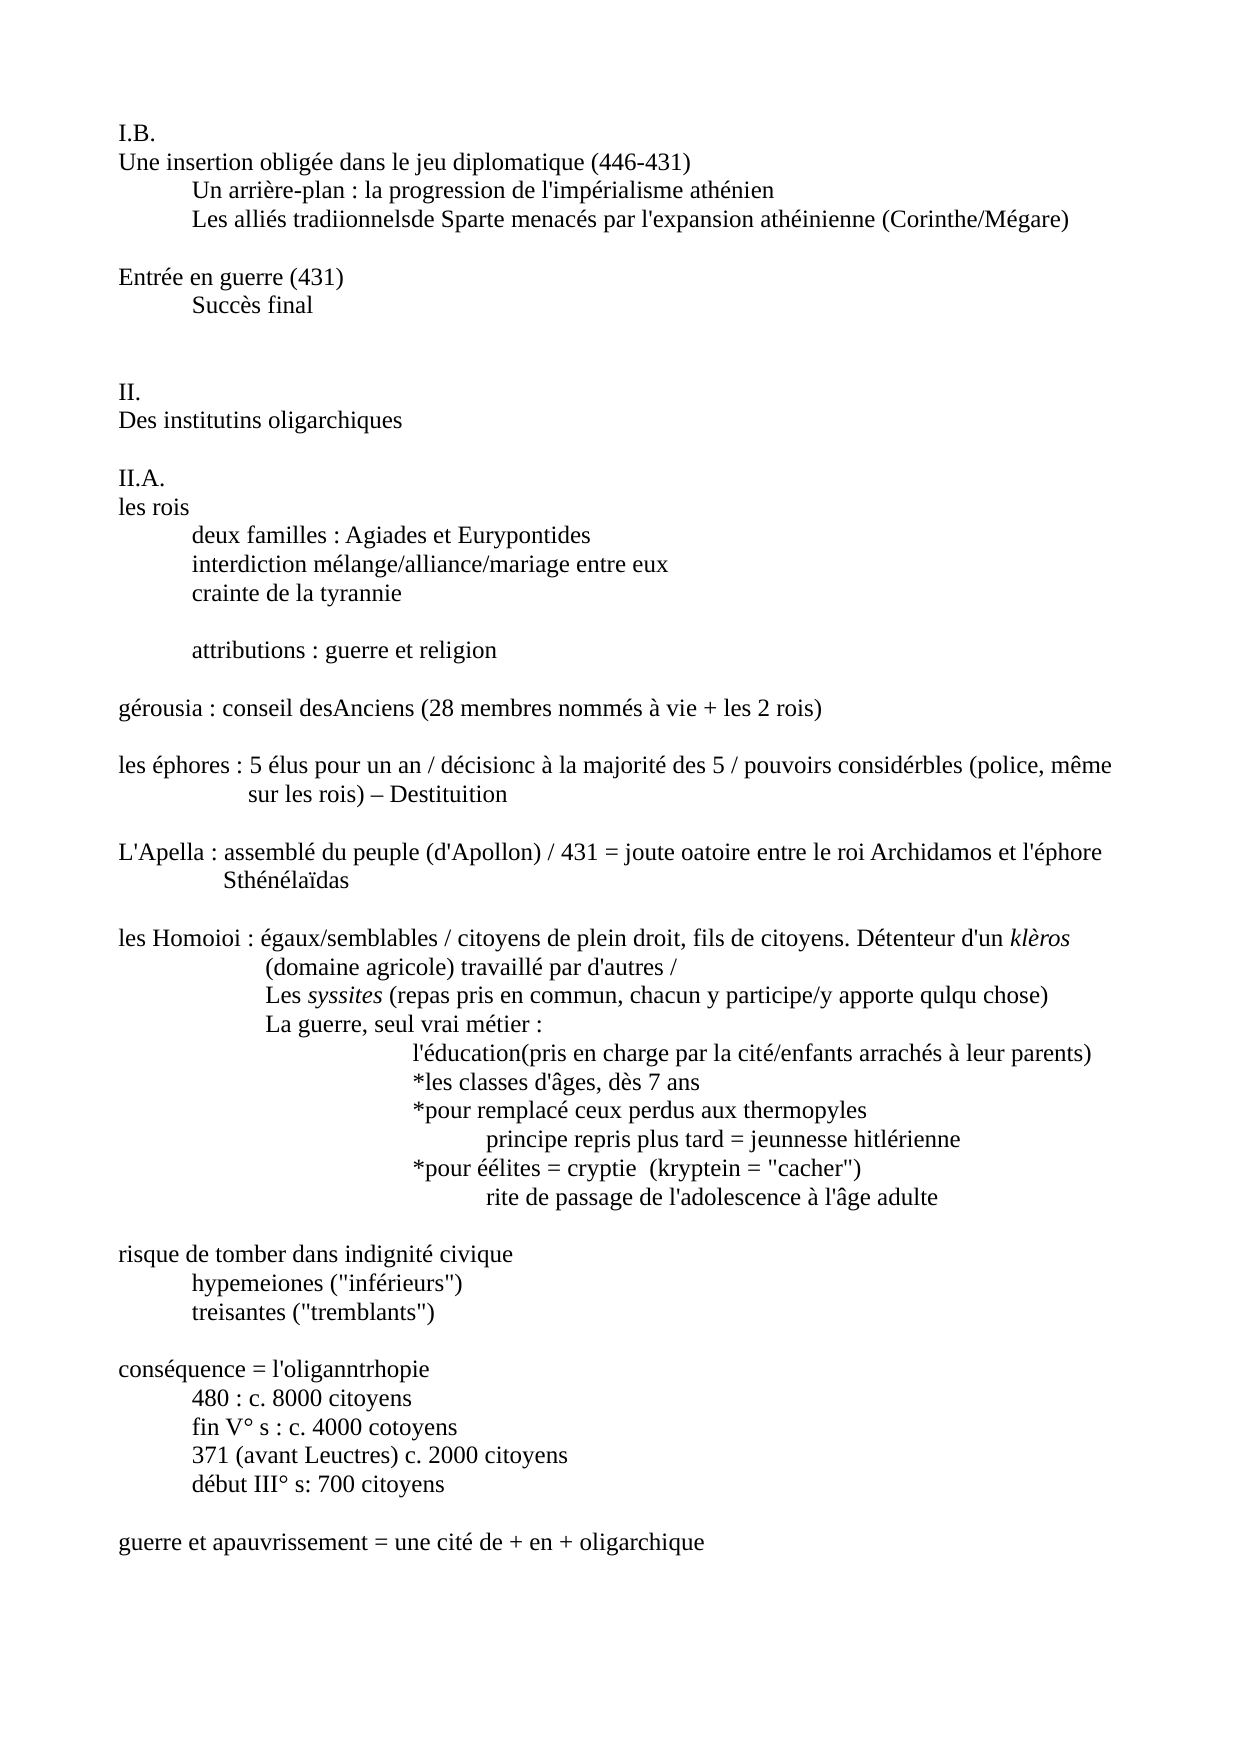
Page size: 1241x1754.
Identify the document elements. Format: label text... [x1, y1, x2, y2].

text Succès final [118, 291, 1122, 319]
text Des institutins oligarchiques [118, 406, 1122, 434]
text risque de tomber dans indignité civique [118, 1239, 1122, 1268]
text guerre et apauvrissement = une cité de + en + oligarchique [118, 1527, 1122, 1556]
text L'Apella : assemblé du peuple (d'Apollon) / 431 = joute oatoire entre le roi Archidamos et l'éphore Sthénélaïdas [118, 837, 1122, 894]
text treisantes ("tremblants") [118, 1297, 1122, 1326]
text hypemeiones ("inférieurs") [118, 1268, 1122, 1297]
text *les classes d'âges, dès 7 ans [118, 1067, 1122, 1096]
text Les alliés tradiionnelsde Sparte menacés par l'expansion athéinienne (Corinthe/Mégare) [118, 204, 1122, 233]
text les rois [118, 492, 1122, 521]
text les éphores : 5 élus pour un an / décisionc à la majorité des 5 / pouvoirs considérbles (police, même sur les rois) – Destituition [118, 751, 1122, 808]
text fin V° s : c. 4000 cotoyens [118, 1412, 1122, 1441]
text La guerre, seul vrai métier : [118, 1009, 1122, 1038]
text les Homoioi : égaux/semblables / citoyens de plein droit, fils de citoyens. Détenteur d'un klèros (domaine agricole) travaillé par d'autres / [118, 923, 1122, 981]
text Entrée en guerre (431) [118, 262, 1122, 291]
text I.B. [118, 118, 1122, 147]
text interdiction mélange/alliance/mariage entre eux [118, 549, 1122, 578]
text deux familles : Agiades et Eurypontides [118, 521, 1122, 549]
text II.A. [118, 463, 1122, 492]
text *pour éélites = cryptie (kryptein = "cacher") [118, 1153, 1122, 1182]
text 480 : c. 8000 citoyens [118, 1383, 1122, 1412]
text Une insertion obligée dans le jeu diplomatique (446-431) [118, 147, 1122, 176]
text conséquence = l'oliganntrhopie [118, 1354, 1122, 1383]
text attributions : guerre et religion [118, 636, 1122, 664]
text Un arrière-plan : la progression de l'impérialisme athénien [118, 176, 1122, 204]
text début III° s: 700 citoyens [118, 1469, 1122, 1498]
text principe repris plus tard = jeunnesse hitlérienne [118, 1124, 1122, 1153]
text *pour remplacé ceux perdus aux thermopyles [118, 1096, 1122, 1124]
text gérousia : conseil desAnciens (28 membres nommés à vie + les 2 rois) [118, 693, 1122, 722]
text II. [118, 377, 1122, 406]
text l'éducation(pris en charge par la cité/enfants arrachés à leur parents) [118, 1038, 1122, 1067]
text rite de passage de l'adolescence à l'âge adulte [118, 1182, 1122, 1211]
text 371 (avant Leuctres) c. 2000 citoyens [118, 1441, 1122, 1469]
text Les syssites (repas pris en commun, chacun y participe/y apporte qulqu chose) [118, 981, 1122, 1009]
text crainte de la tyrannie [118, 578, 1122, 607]
